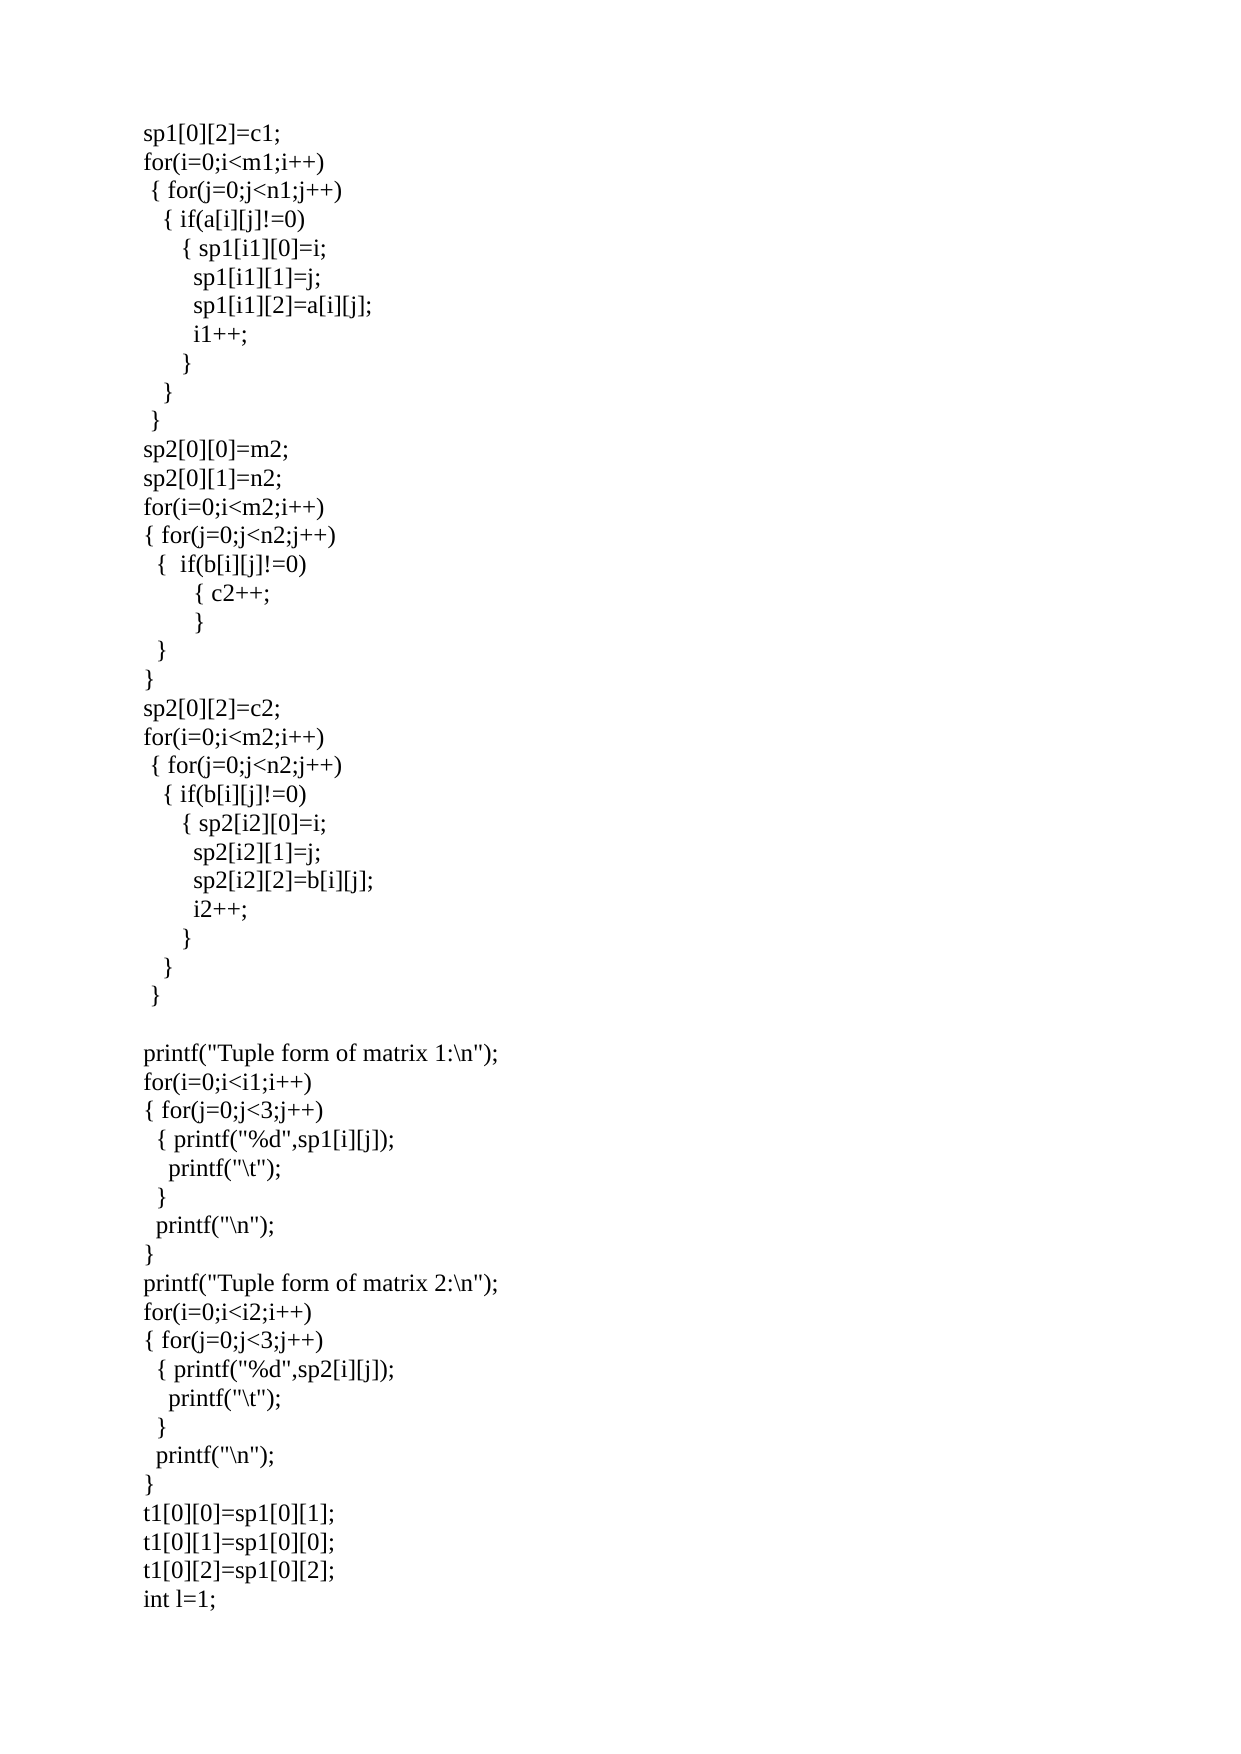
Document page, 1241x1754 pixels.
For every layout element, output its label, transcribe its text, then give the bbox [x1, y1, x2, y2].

text sp1[0][2]=c1; [118, 118, 1122, 147]
text sp2[i2][2]=b[i][j]; [118, 866, 1122, 894]
text t1[0][1]=sp1[0][0]; [118, 1527, 1122, 1556]
text { if(b[i][j]!=0) [118, 549, 1122, 578]
text sp1[i1][2]=a[i][j]; [118, 291, 1122, 319]
text i2++; [118, 894, 1122, 923]
text } [118, 636, 1122, 664]
text } [118, 923, 1122, 952]
text } [118, 1469, 1122, 1498]
text } [118, 348, 1122, 377]
text t1[0][2]=sp1[0][2]; [118, 1556, 1122, 1584]
text { c2++; [118, 578, 1122, 607]
text { for(j=0;j<3;j++) [118, 1326, 1122, 1354]
text printf("\t"); [118, 1383, 1122, 1412]
text } [118, 607, 1122, 636]
text { for(j=0;j<n2;j++) [118, 521, 1122, 549]
text } [118, 664, 1122, 693]
text } [118, 377, 1122, 406]
text { for(j=0;j<n1;j++) [118, 176, 1122, 204]
text { printf("%d",sp1[i][j]); [118, 1124, 1122, 1153]
text } [118, 406, 1122, 434]
text printf("\n"); [118, 1211, 1122, 1239]
text for(i=0;i<i2;i++) [118, 1297, 1122, 1326]
text { for(j=0;j<n2;j++) [118, 751, 1122, 779]
text { sp1[i1][0]=i; [118, 233, 1122, 262]
text { for(j=0;j<3;j++) [118, 1096, 1122, 1124]
text sp2[i2][1]=j; [118, 837, 1122, 866]
text i1++; [118, 319, 1122, 348]
text int l=1; [118, 1584, 1122, 1613]
text printf("Tuple form of matrix 2:\n"); [118, 1268, 1122, 1297]
text { printf("%d",sp2[i][j]); [118, 1354, 1122, 1383]
text { sp2[i2][0]=i; [118, 808, 1122, 837]
text } [118, 1412, 1122, 1441]
text sp2[0][1]=n2; [118, 463, 1122, 492]
text printf("\t"); [118, 1153, 1122, 1182]
text t1[0][0]=sp1[0][1]; [118, 1498, 1122, 1527]
text } [118, 1239, 1122, 1268]
text sp2[0][0]=m2; [118, 434, 1122, 463]
text } [118, 981, 1122, 1009]
text for(i=0;i<m2;i++) [118, 722, 1122, 751]
text for(i=0;i<i1;i++) [118, 1067, 1122, 1096]
text printf("Tuple form of matrix 1:\n"); [118, 1038, 1122, 1067]
text for(i=0;i<m1;i++) [118, 147, 1122, 176]
text { if(b[i][j]!=0) [118, 779, 1122, 808]
text { if(a[i][j]!=0) [118, 204, 1122, 233]
text sp2[0][2]=c2; [118, 693, 1122, 722]
text for(i=0;i<m2;i++) [118, 492, 1122, 521]
text } [118, 1182, 1122, 1211]
text printf("\n"); [118, 1441, 1122, 1469]
text sp1[i1][1]=j; [118, 262, 1122, 291]
text } [118, 952, 1122, 981]
